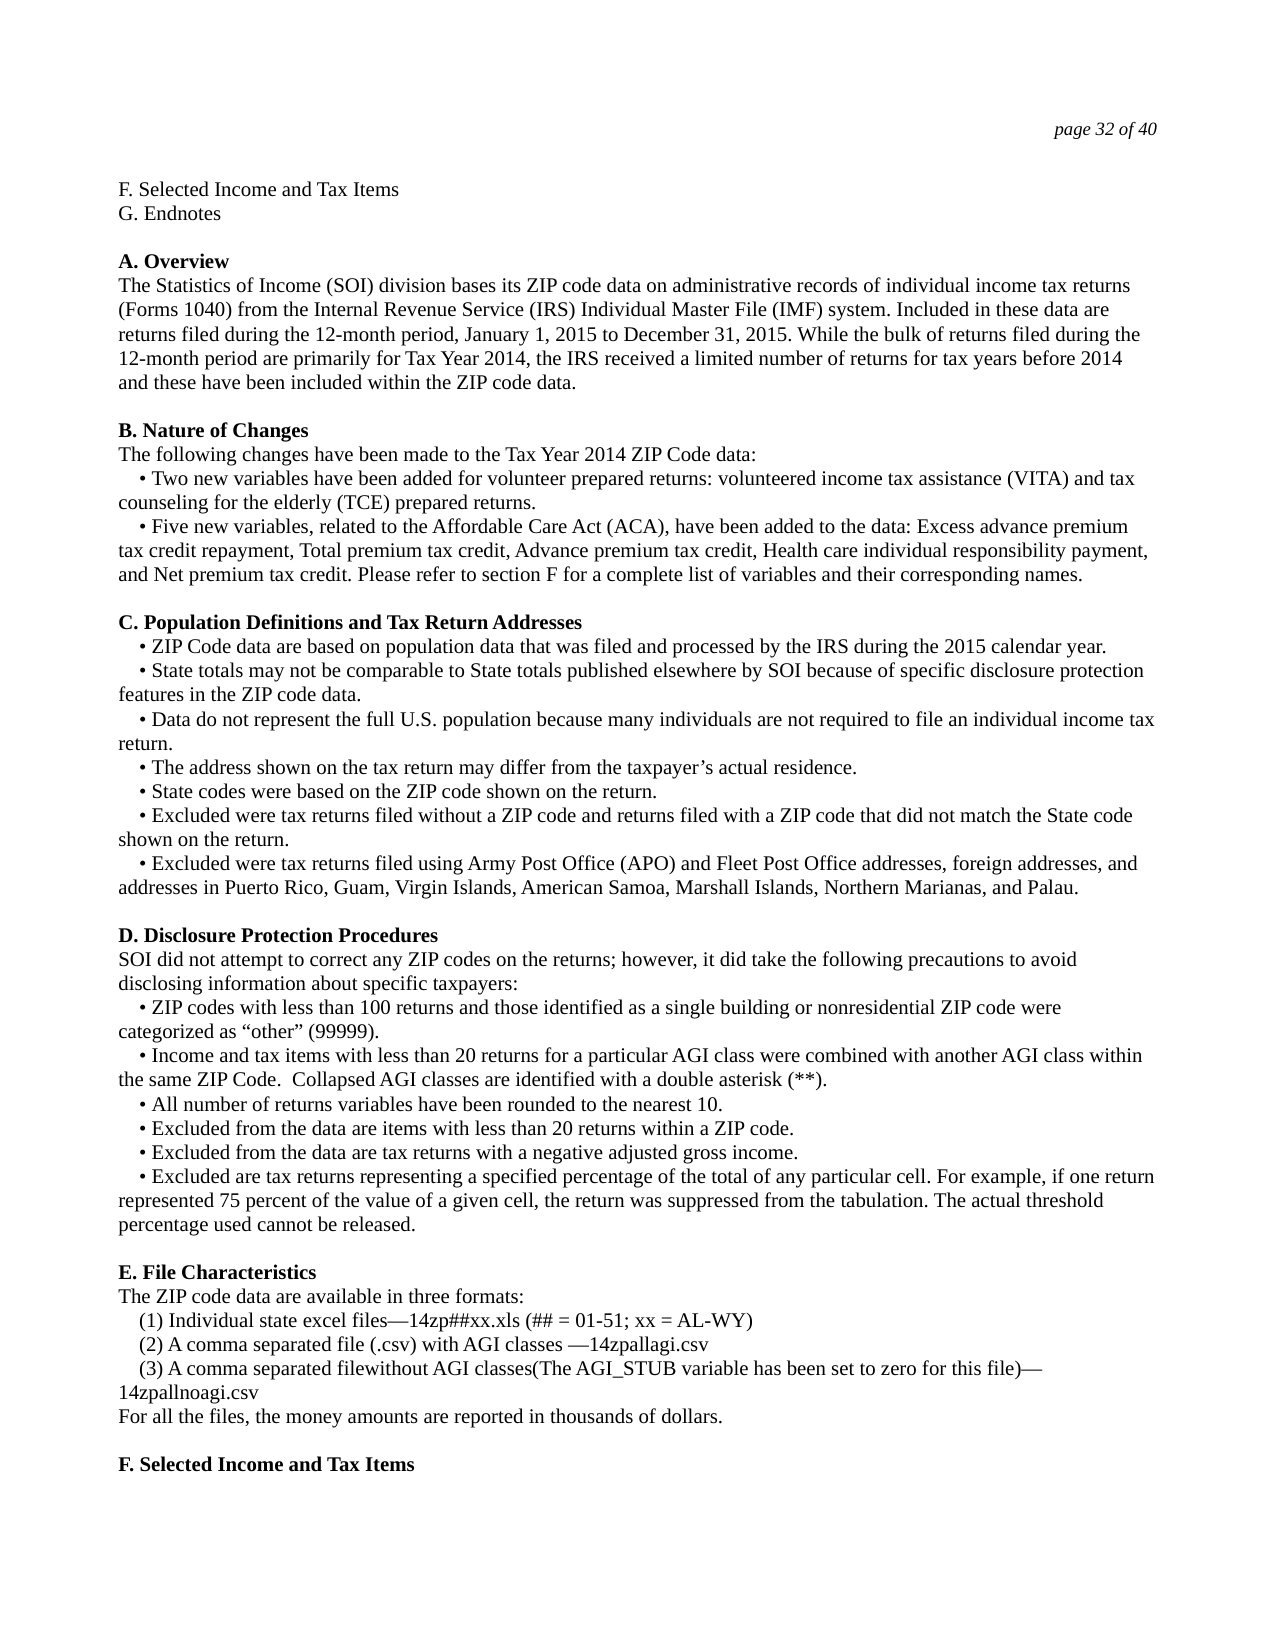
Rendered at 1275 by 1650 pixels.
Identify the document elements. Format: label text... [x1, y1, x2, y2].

text E. File Characteristics [118, 1260, 1157, 1284]
text • Five new variables, related to the Affordable Care Act (ACA), have been added to the data: Excess advance premium tax credit repayment, Total premium tax credit, Advance premium tax credit, Health care individual responsibility payment, and Net premium tax credit. Please refer to section F for a complete list of variables and their corresponding names. [118, 514, 1157, 586]
text For all the files, the money amounts are reported in thousands of dollars. [118, 1404, 1157, 1428]
text • Excluded from the data are items with less than 20 returns within a ZIP code. [118, 1116, 1157, 1139]
text B. Nature of Changes [118, 418, 1157, 442]
text • State totals may not be comparable to State totals published elsewhere by SOI because of specific disclosure protection features in the ZIP code data. [118, 658, 1157, 706]
text • The address shown on the tax return may differ from the taxpayer’s actual residence. [118, 754, 1157, 779]
text • Two new variables have been added for volunteer prepared returns: volunteered income tax assistance (VITA) and tax counseling for the elderly (TCE) prepared returns. [118, 466, 1157, 514]
text The ZIP code data are available in three formats: [118, 1284, 1157, 1308]
text (2) A comma separated file (.csv) with AGI classes —14zpallagi.csv [118, 1332, 1157, 1356]
text (1) Individual state excel files—14zp##xx.xls (## = 01-51; xx = AL-WY) [118, 1308, 1157, 1332]
text The following changes have been made to the Tax Year 2014 ZIP Code data: [118, 442, 1157, 466]
text • Income and tax items with less than 20 returns for a particular AGI class were combined with another AGI class within the same ZIP Code. Collapsed AGI classes are identified with a double asterisk (**). [118, 1043, 1157, 1091]
text • State codes were based on the ZIP code shown on the return. [118, 779, 1157, 803]
text The Statistics of Income (SOI) division bases its ZIP code data on administrative records of individual income tax returns (Forms 1040) from the Internal Revenue Service (IRS) Individual Master File (IMF) system. Included in these data are returns filed during the 12-month period, January 1, 2015 to December 31, 2015. While the bulk of returns filed during the 12-month period are primarily for Tax Year 2014, the IRS received a limited number of returns for tax years before 2014 and these have been included within the ZIP code data. [118, 273, 1157, 394]
text SOI did not attempt to correct any ZIP codes on the returns; however, it did take the following precautions to avoid disclosing information about specific taxpayers: [118, 947, 1157, 995]
text D. Disclosure Protection Procedures [118, 923, 1157, 947]
text • Excluded are tax returns representing a specified percentage of the total of any particular cell. For example, if one return represented 75 percent of the value of a given cell, the return was suppressed from the tabulation. The actual threshold percentage used cannot be released. [118, 1164, 1157, 1236]
text • All number of returns variables have been rounded to the nearest 10. [118, 1091, 1157, 1116]
text • Data do not represent the full U.S. population because many individuals are not required to file an individual income tax return. [118, 706, 1157, 754]
text F. Selected Income and Tax Items [118, 177, 1157, 201]
text • ZIP Code data are based on population data that was filed and processed by the IRS during the 2015 calendar year. [118, 634, 1157, 658]
text • Excluded were tax returns filed using Army Post Office (APO) and Fleet Post Office addresses, foreign addresses, and addresses in Puerto Rico, Guam, Virgin Islands, American Samoa, Marshall Islands, Northern Marianas, and Palau. [118, 851, 1157, 899]
text • ZIP codes with less than 100 returns and those identified as a single building or nonresidential ZIP code were categorized as “other” (99999). [118, 995, 1157, 1043]
text • Excluded were tax returns filed without a ZIP code and returns filed with a ZIP code that did not match the State code shown on the return. [118, 803, 1157, 851]
text • Excluded from the data are tax returns with a negative adjusted gross income. [118, 1139, 1157, 1164]
text C. Population Definitions and Tax Return Addresses [118, 610, 1157, 634]
text F. Selected Income and Tax Items [118, 1452, 1157, 1476]
text A. Overview [118, 249, 1157, 273]
text G. Endnotes [118, 201, 1157, 225]
text (3) A comma separated filewithout AGI classes(The AGI_STUB variable has been set to zero for this file)—14zpallnoagi.csv [118, 1356, 1157, 1404]
